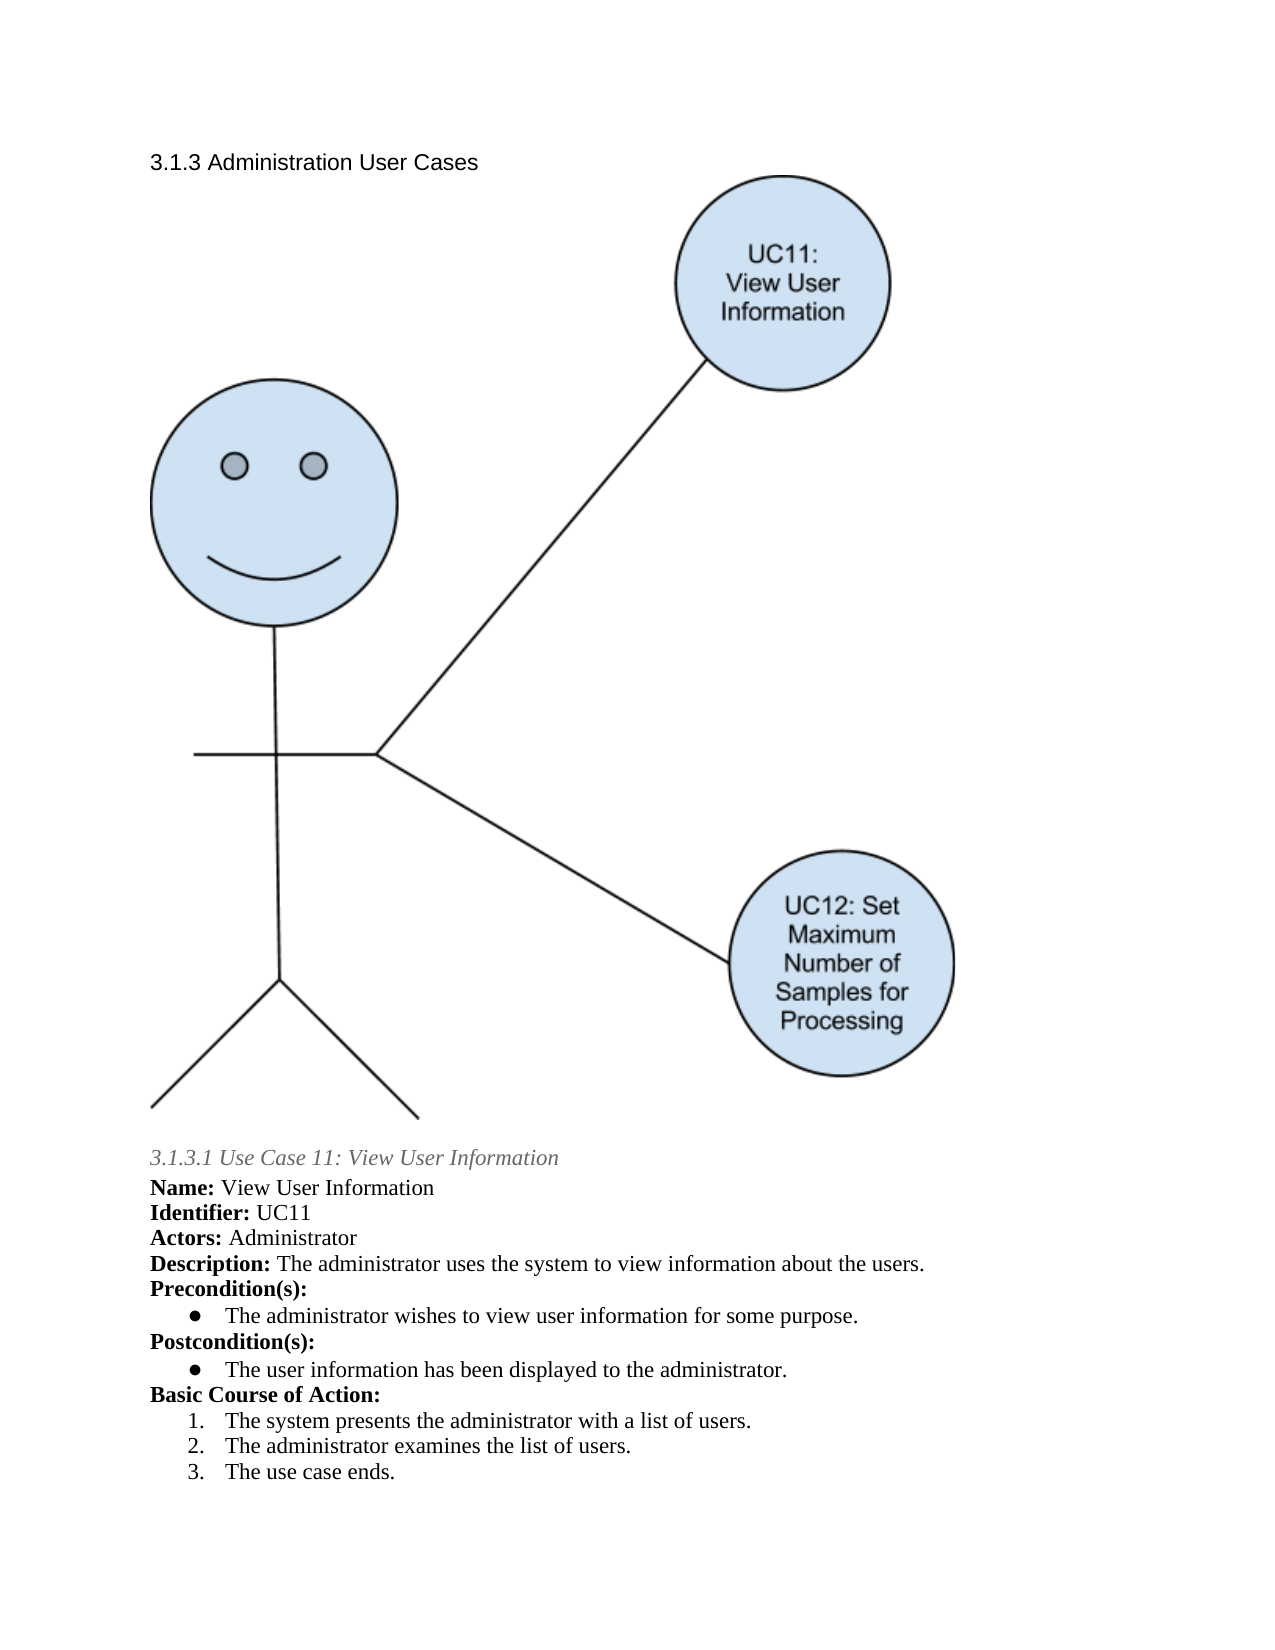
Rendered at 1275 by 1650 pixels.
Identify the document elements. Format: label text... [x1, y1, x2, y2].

picture [150, 175, 956, 1120]
list The administrator examines the list of users. [187, 1433, 1125, 1459]
text Description: The administrator uses the system to view information about the users. [150, 1251, 1125, 1276]
list The use case ends. [187, 1459, 1125, 1484]
text Identifier: UC11 [150, 1200, 1125, 1225]
text Postcondition(s): [150, 1329, 1125, 1355]
subtitle 3.1.3.1 Use Case 11: View User Information [150, 1145, 1125, 1170]
text Name: View User Information [150, 1174, 1125, 1200]
list The system presents the administrator with a list of users. [187, 1408, 1125, 1433]
list The administrator wishes to view user information for some purpose. [187, 1302, 1125, 1329]
text Basic Course of Action: [150, 1382, 1125, 1408]
text Actors: Administrator [150, 1225, 1125, 1251]
text Precondition(s): [150, 1276, 1125, 1302]
list The user information has been displayed to the administrator. [187, 1355, 1125, 1382]
text 3.1.3 Administration User Cases [150, 150, 1125, 1120]
